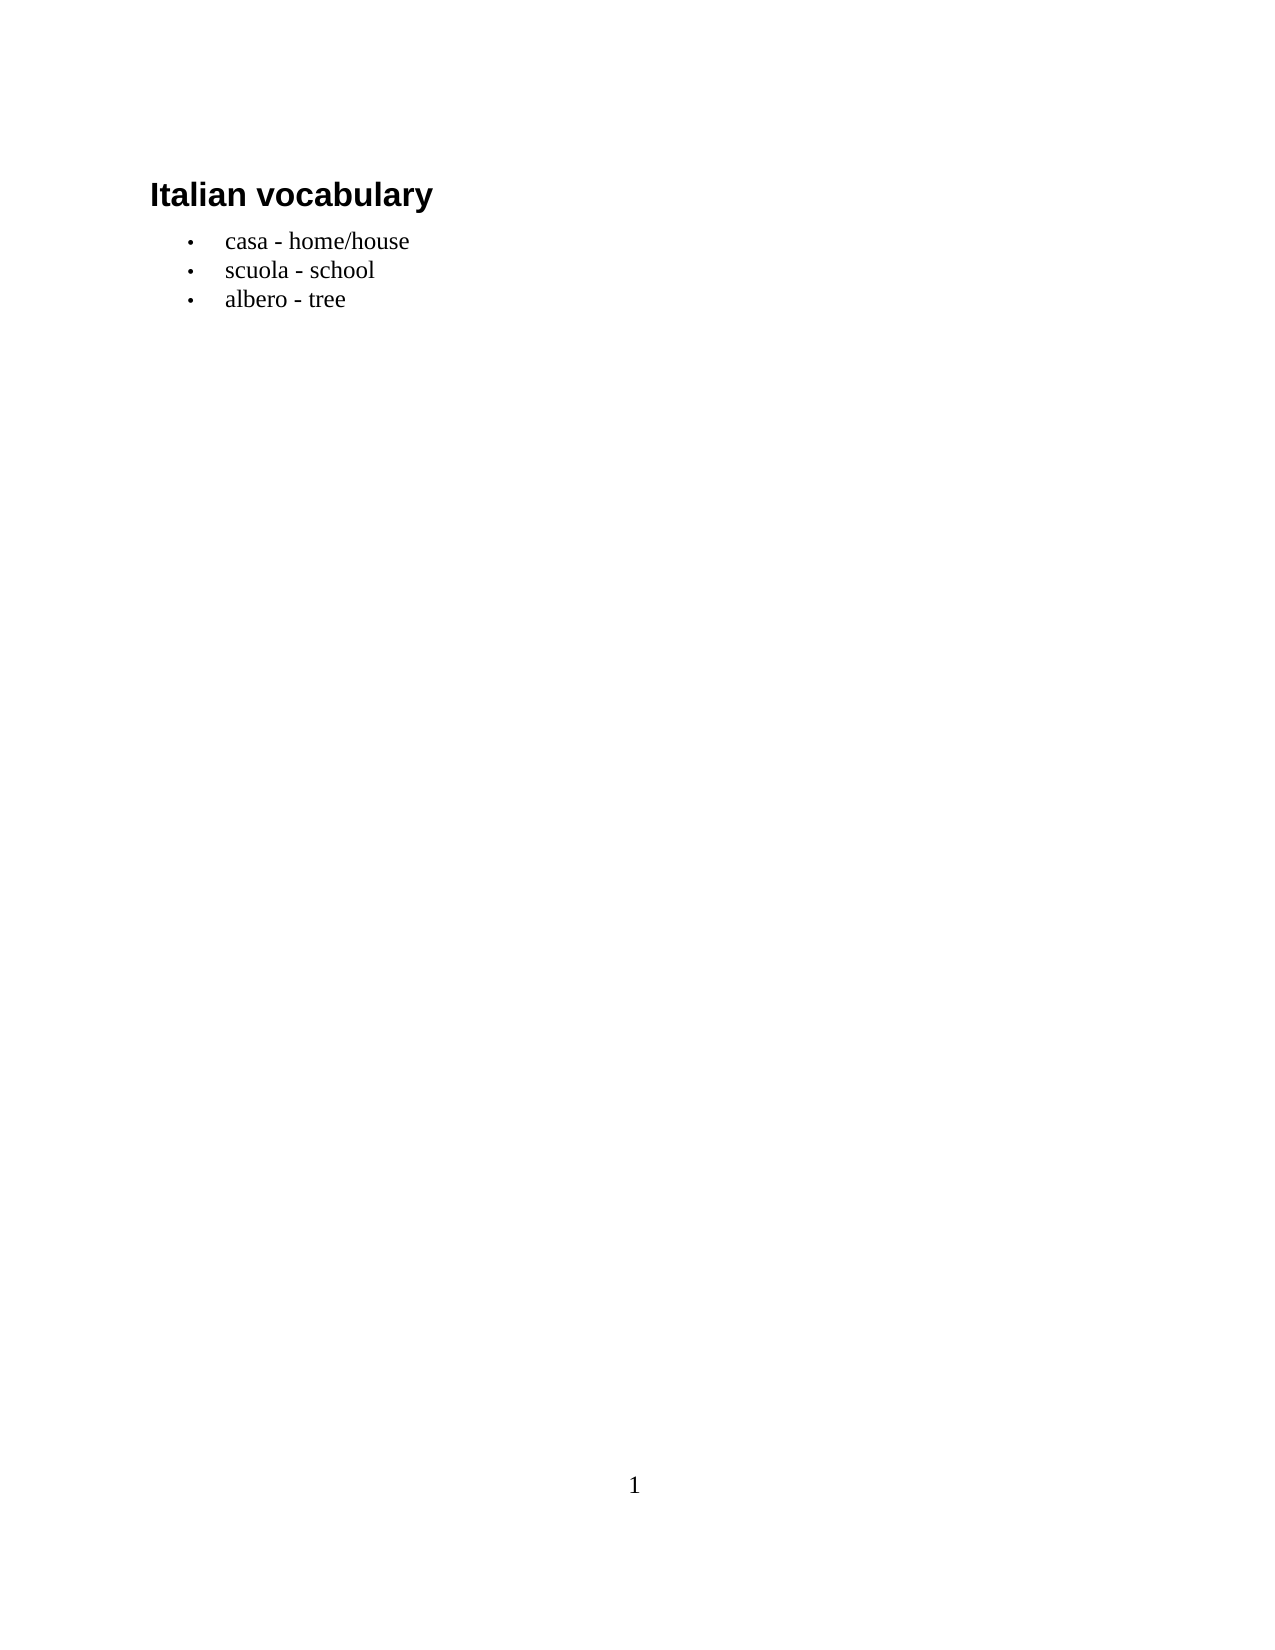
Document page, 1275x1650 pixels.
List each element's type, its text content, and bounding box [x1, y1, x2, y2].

subtitle Italian vocabulary [150, 175, 1125, 214]
list casa - home/house [187, 226, 1125, 255]
list scuola - school [187, 255, 1125, 284]
list albero - tree [187, 284, 1125, 312]
